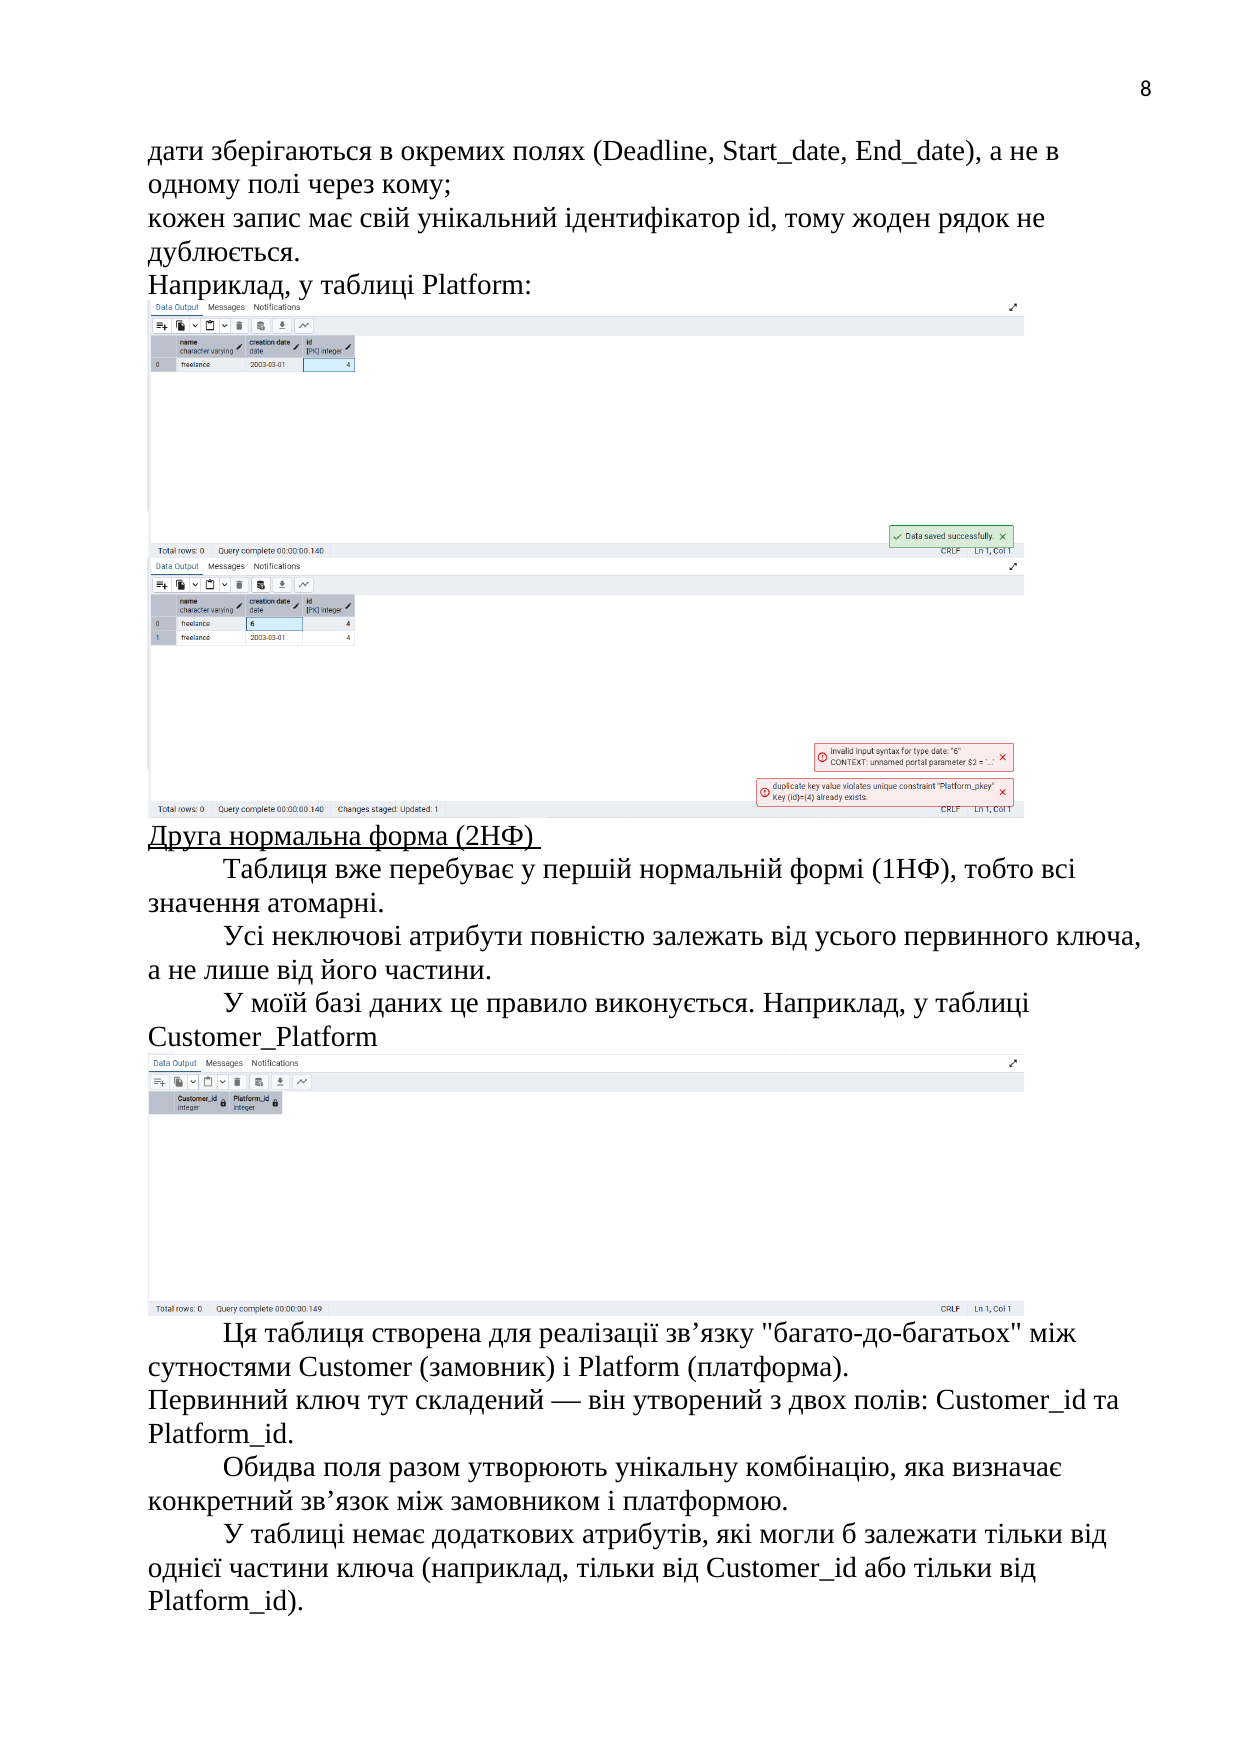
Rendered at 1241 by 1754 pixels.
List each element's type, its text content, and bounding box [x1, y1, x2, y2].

text Обидва поля разом утворюють унікальну комбінацію, яка визначає конкретний зв’язок між замовником і платформою. [148, 1449, 1152, 1516]
text Ця таблиця створена для реалізації зв’язку "багато-до-багатьох" між сутностями Customer (замовник) і Platform (платформа). [148, 1315, 1152, 1382]
text Наприклад, у таблиці Platform: [148, 267, 1152, 558]
text Друга нормальна форма (2НФ) [148, 818, 1152, 851]
text У таблиці немає додаткових атрибутів, які могли б залежати тільки від однієї частини ключа (наприклад, тільки від Customer_id або тільки від Platform_id). [148, 1516, 1152, 1617]
text Первинний ключ тут складений — він утворений з двох полів: Customer_id та Platform_id. [148, 1382, 1152, 1449]
text У моїй базі даних це правило виконується. Наприклад, у таблиці Customer_Platform [148, 986, 1152, 1053]
text кожен запис має свій унікальний ідентифікатор id, тому жоден рядок не дублюється. [148, 200, 1152, 267]
text Усі неключові атрибути повністю залежать від усього первинного ключа, а не лише від його частини. [148, 918, 1152, 986]
text дати зберігаються в окремих полях (Deadline, Start_date, End_date), а не в одному полі через кому; [148, 133, 1152, 200]
text Таблиця вже перебуває у першій нормальній формі (1НФ), тобто всі значення атомарні. [148, 851, 1152, 918]
